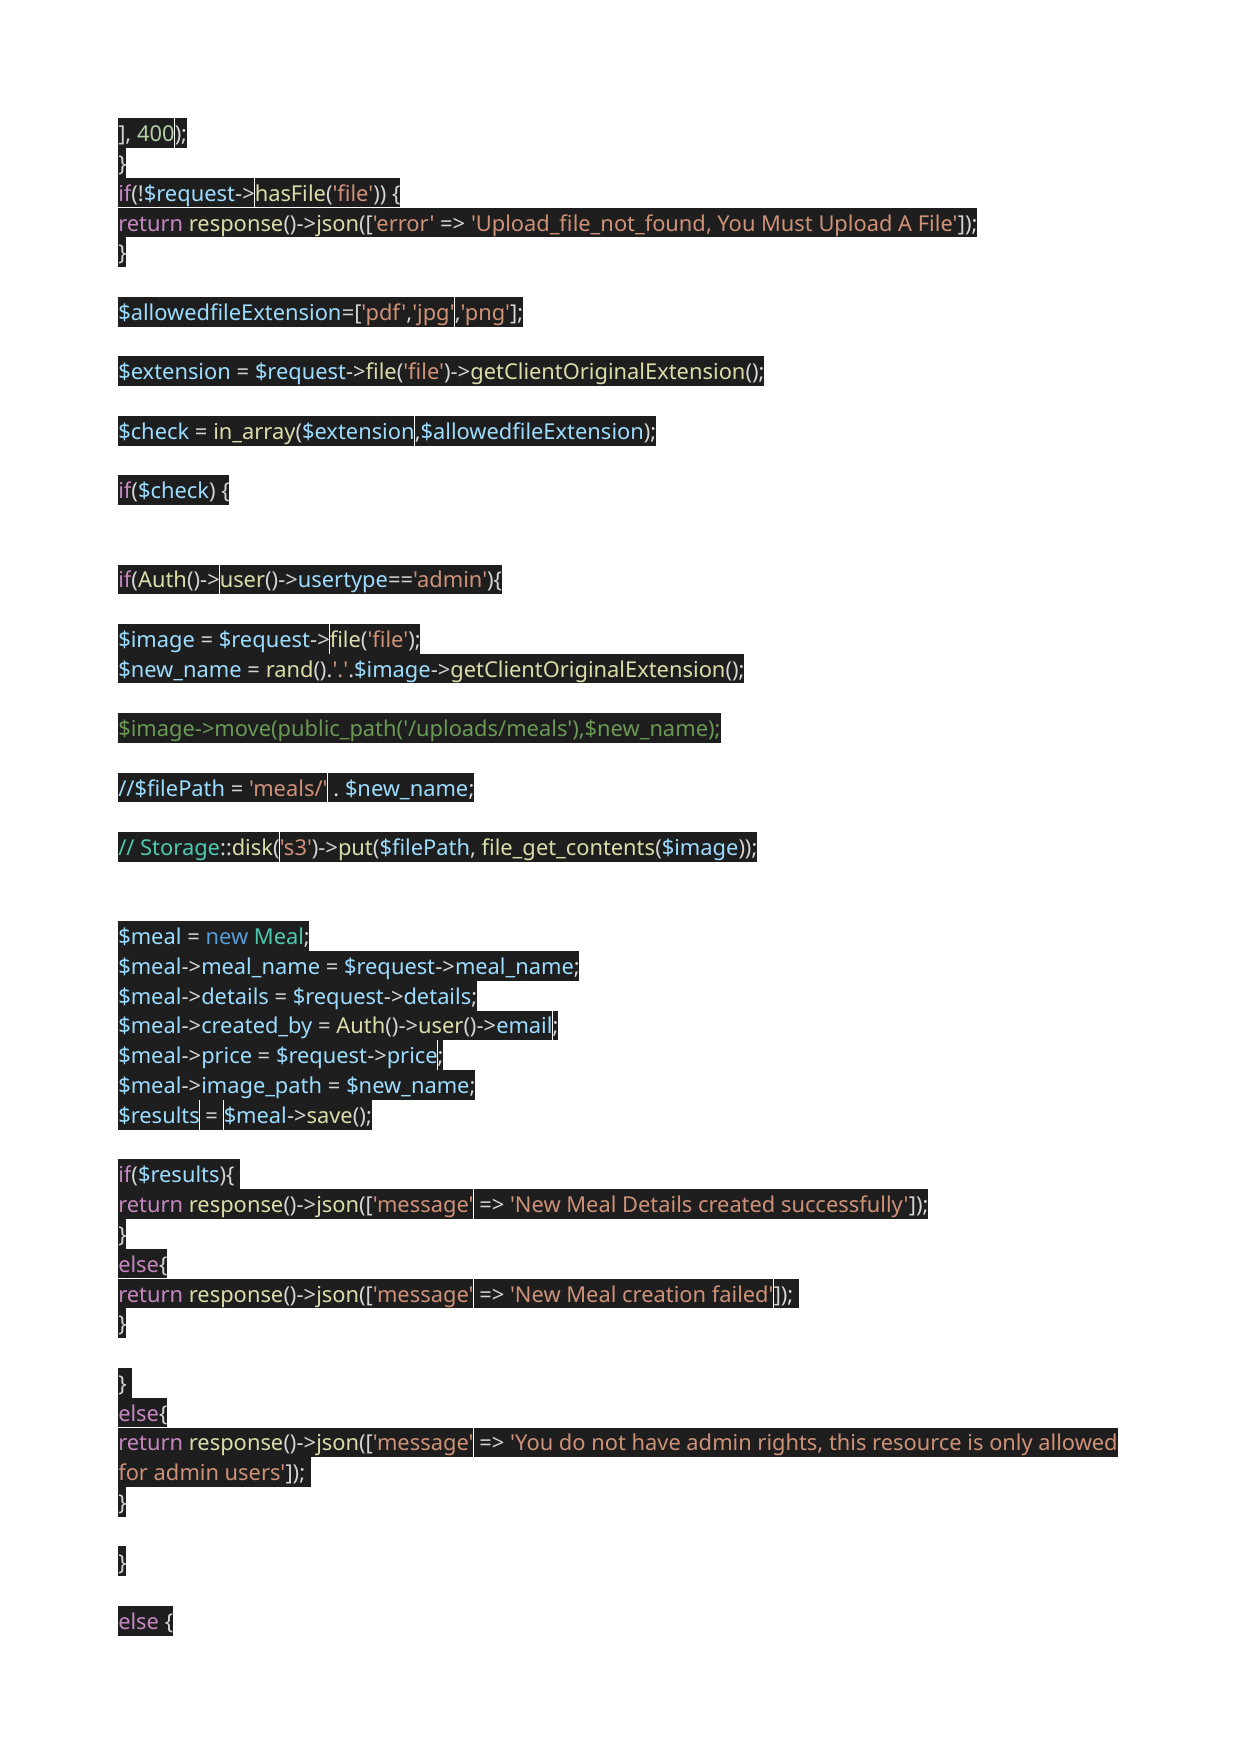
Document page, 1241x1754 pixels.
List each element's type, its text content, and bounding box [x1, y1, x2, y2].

text $meal->details = $request->details; [118, 981, 1122, 1011]
text } [118, 1368, 1122, 1398]
text } [118, 148, 1122, 178]
text return response()->json(['message' => 'New Meal creation failed']); [118, 1278, 1122, 1308]
text else{ [118, 1398, 1122, 1427]
text $meal->image_path = $new_name; [118, 1070, 1122, 1100]
text $meal->created_by = Auth()->user()->email; [118, 1011, 1122, 1040]
text $meal = new Meal; [118, 921, 1122, 951]
text ], 400); [118, 118, 1122, 148]
text $image->move(public_path('/uploads/meals'),$new_name); [118, 713, 1122, 743]
text $extension = $request->file('file')->getClientOriginalExtension(); [118, 356, 1122, 386]
text //$filePath = 'meals/' . $new_name; [118, 773, 1122, 802]
text return response()->json(['message' => 'You do not have admin rights, this resource is only allowed for admin users']); [118, 1427, 1122, 1487]
text } [118, 1219, 1122, 1249]
text $meal->meal_name = $request->meal_name; [118, 951, 1122, 981]
text } [118, 1546, 1122, 1576]
text else { [118, 1606, 1122, 1636]
text $results = $meal->save(); [118, 1100, 1122, 1130]
text $allowedfileExtension=['pdf','jpg','png']; [118, 297, 1122, 327]
text $meal->price = $request->price; [118, 1040, 1122, 1070]
text } [118, 1308, 1122, 1338]
text else{ [118, 1249, 1122, 1278]
text if($check) { [118, 475, 1122, 505]
text // Storage::disk('s3')->put($filePath, file_get_contents($image)); [118, 832, 1122, 862]
text return response()->json(['error' => 'Upload_file_not_found, You Must Upload A File']); [118, 207, 1122, 237]
text $new_name = rand().'.'.$image->getClientOriginalExtension(); [118, 654, 1122, 683]
text } [118, 237, 1122, 267]
text return response()->json(['message' => 'New Meal Details created successfully']); [118, 1189, 1122, 1219]
text if(!$request->hasFile('file')) { [118, 178, 1122, 207]
text if(Auth()->user()->usertype=='admin'){ [118, 564, 1122, 594]
text } [118, 1487, 1122, 1517]
text $image = $request->file('file'); [118, 624, 1122, 654]
text $check = in_array($extension,$allowedfileExtension); [118, 416, 1122, 446]
text if($results){ [118, 1159, 1122, 1189]
